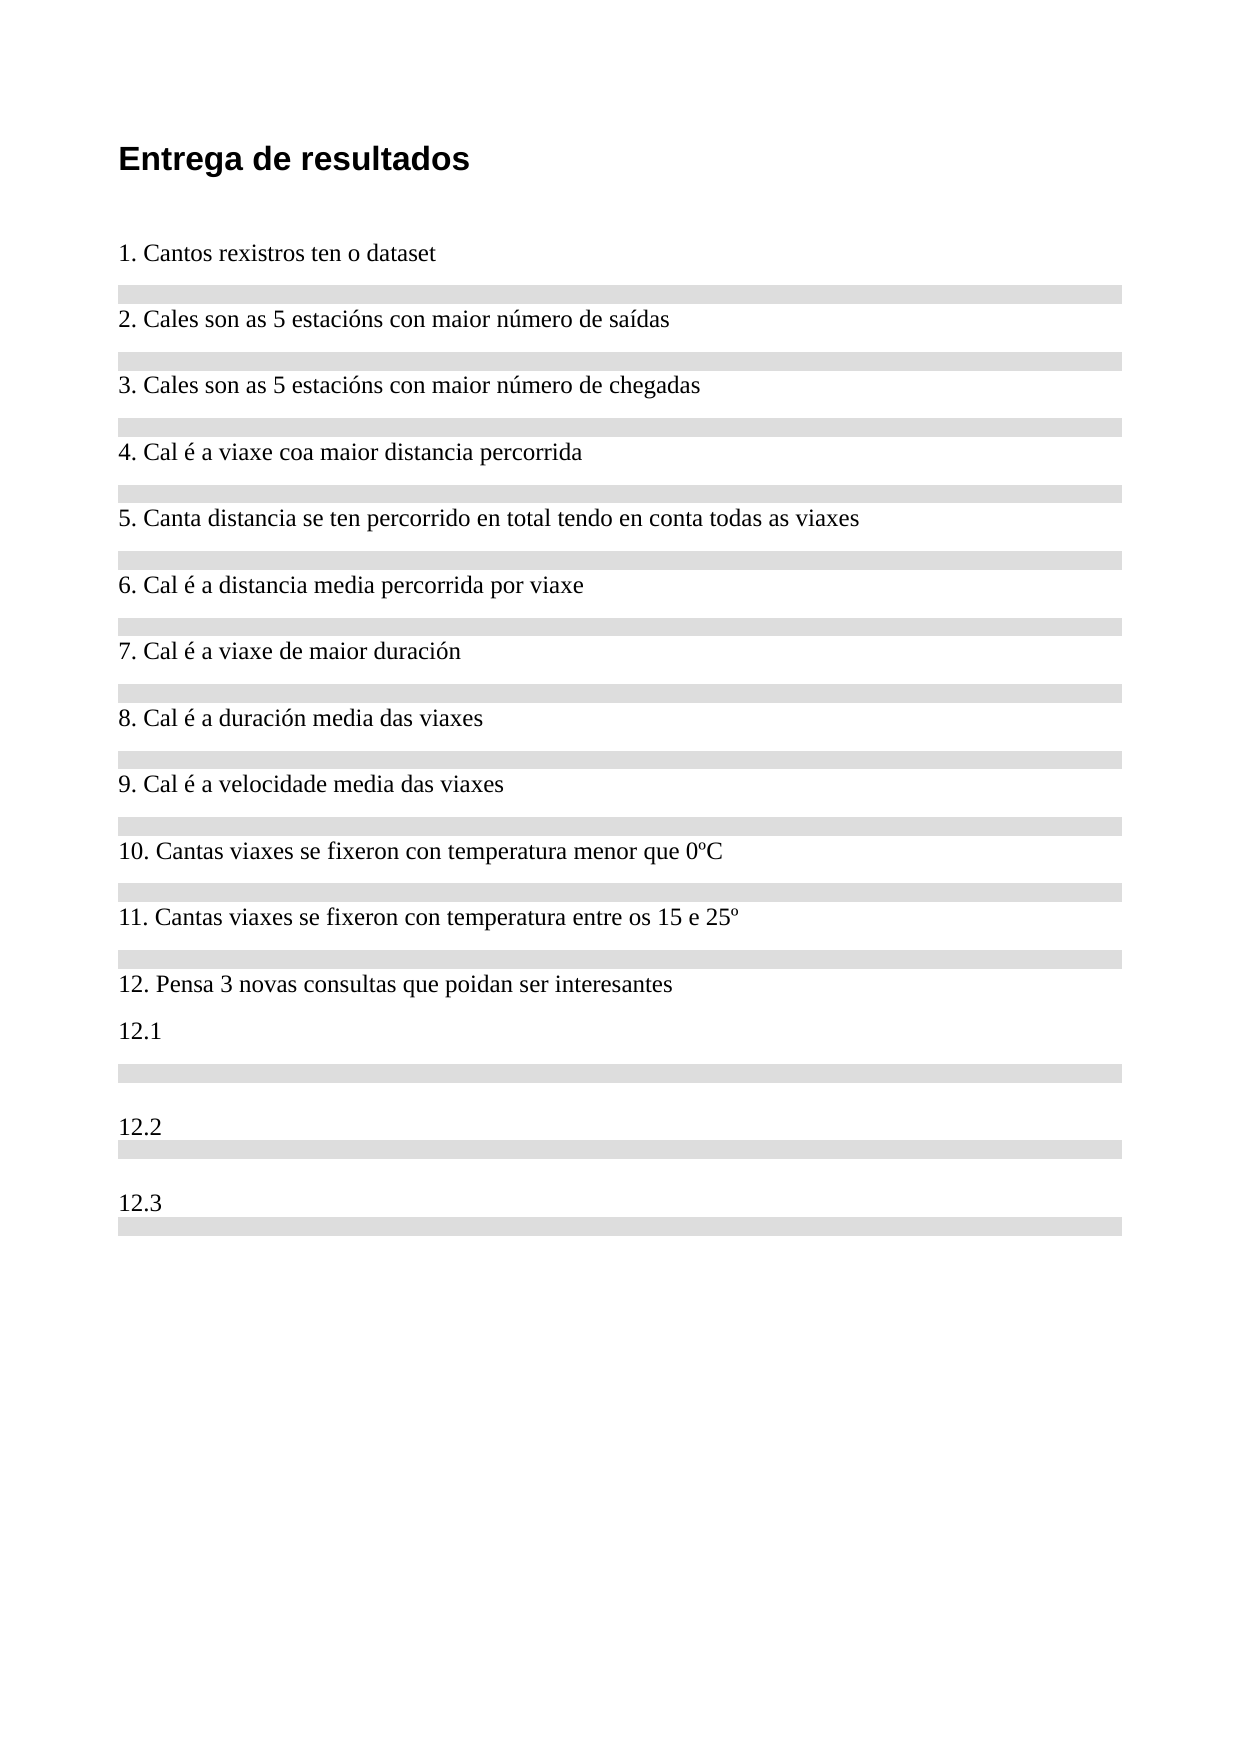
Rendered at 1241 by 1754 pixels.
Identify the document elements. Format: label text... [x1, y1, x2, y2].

text 3. Cales son as 5 estacións con maior número de chegadas [118, 371, 1122, 399]
text 12.1 [118, 1016, 1122, 1045]
text 10. Cantas viaxes se fixeron con temperatura menor que 0ºC [118, 836, 1122, 864]
subtitle Entrega de resultados [118, 139, 1122, 178]
text 2. Cales son as 5 estacións con maior número de saídas [118, 304, 1122, 333]
text 6. Cal é a distancia media percorrida por viaxe [118, 570, 1122, 599]
text 12.3 [118, 1188, 1122, 1217]
text 9. Cal é a velocidade media das viaxes [118, 769, 1122, 798]
text 8. Cal é a duración media das viaxes [118, 703, 1122, 732]
text 12. Pensa 3 novas consultas que poidan ser interesantes [118, 969, 1122, 997]
text 5. Canta distancia se ten percorrido en total tendo en conta todas as viaxes [118, 503, 1122, 532]
text 4. Cal é a viaxe coa maior distancia percorrida [118, 437, 1122, 466]
text 12.2 [118, 1112, 1122, 1140]
text 11. Cantas viaxes se fixeron con temperatura entre os 15 e 25º [118, 902, 1122, 931]
text 7. Cal é a viaxe de maior duración [118, 636, 1122, 665]
text 1. Cantos rexistros ten o dataset [118, 238, 1122, 266]
